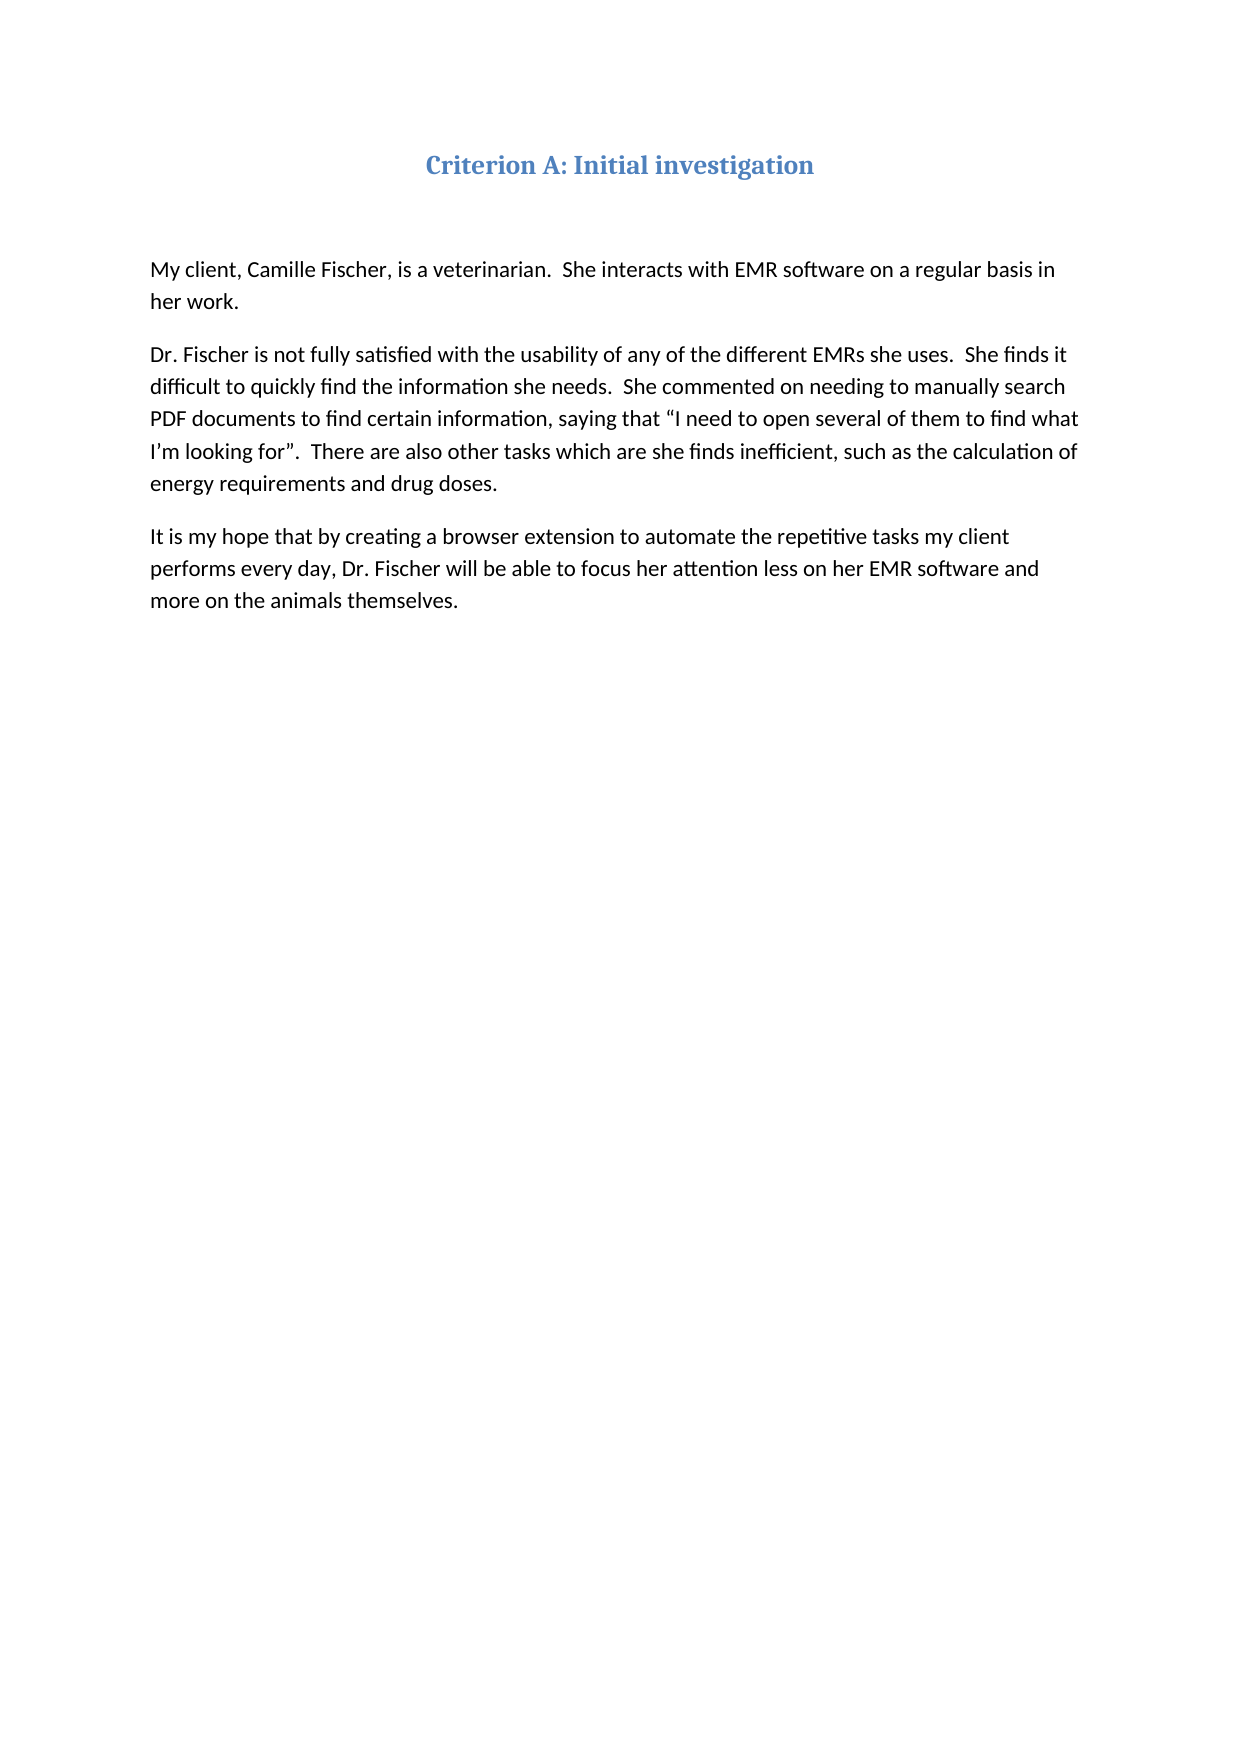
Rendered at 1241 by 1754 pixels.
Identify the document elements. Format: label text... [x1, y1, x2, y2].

text Dr. Fischer is not fully satisfied with the usability of any of the different EMRs she uses. She finds it difficult to quickly find the information she needs. She commented on needing to manually search PDF documents to find certain information, saying that “I need to open several of them to find what I’m looking for”. There are also other tasks which are she finds inefficient, such as the calculation of energy requirements and drug doses. [150, 340, 1090, 497]
text It is my hope that by creating a browser extension to automate the repetitive tasks my client performs every day, Dr. Fischer will be able to focus her attention less on her EMR software and more on the animals themselves. [150, 522, 1090, 614]
subtitle Criterion A: Initial investigation [150, 150, 1090, 181]
text My client, Camille Fischer, is a veterinarian. She interacts with EMR software on a regular basis in her work. [150, 255, 1090, 315]
